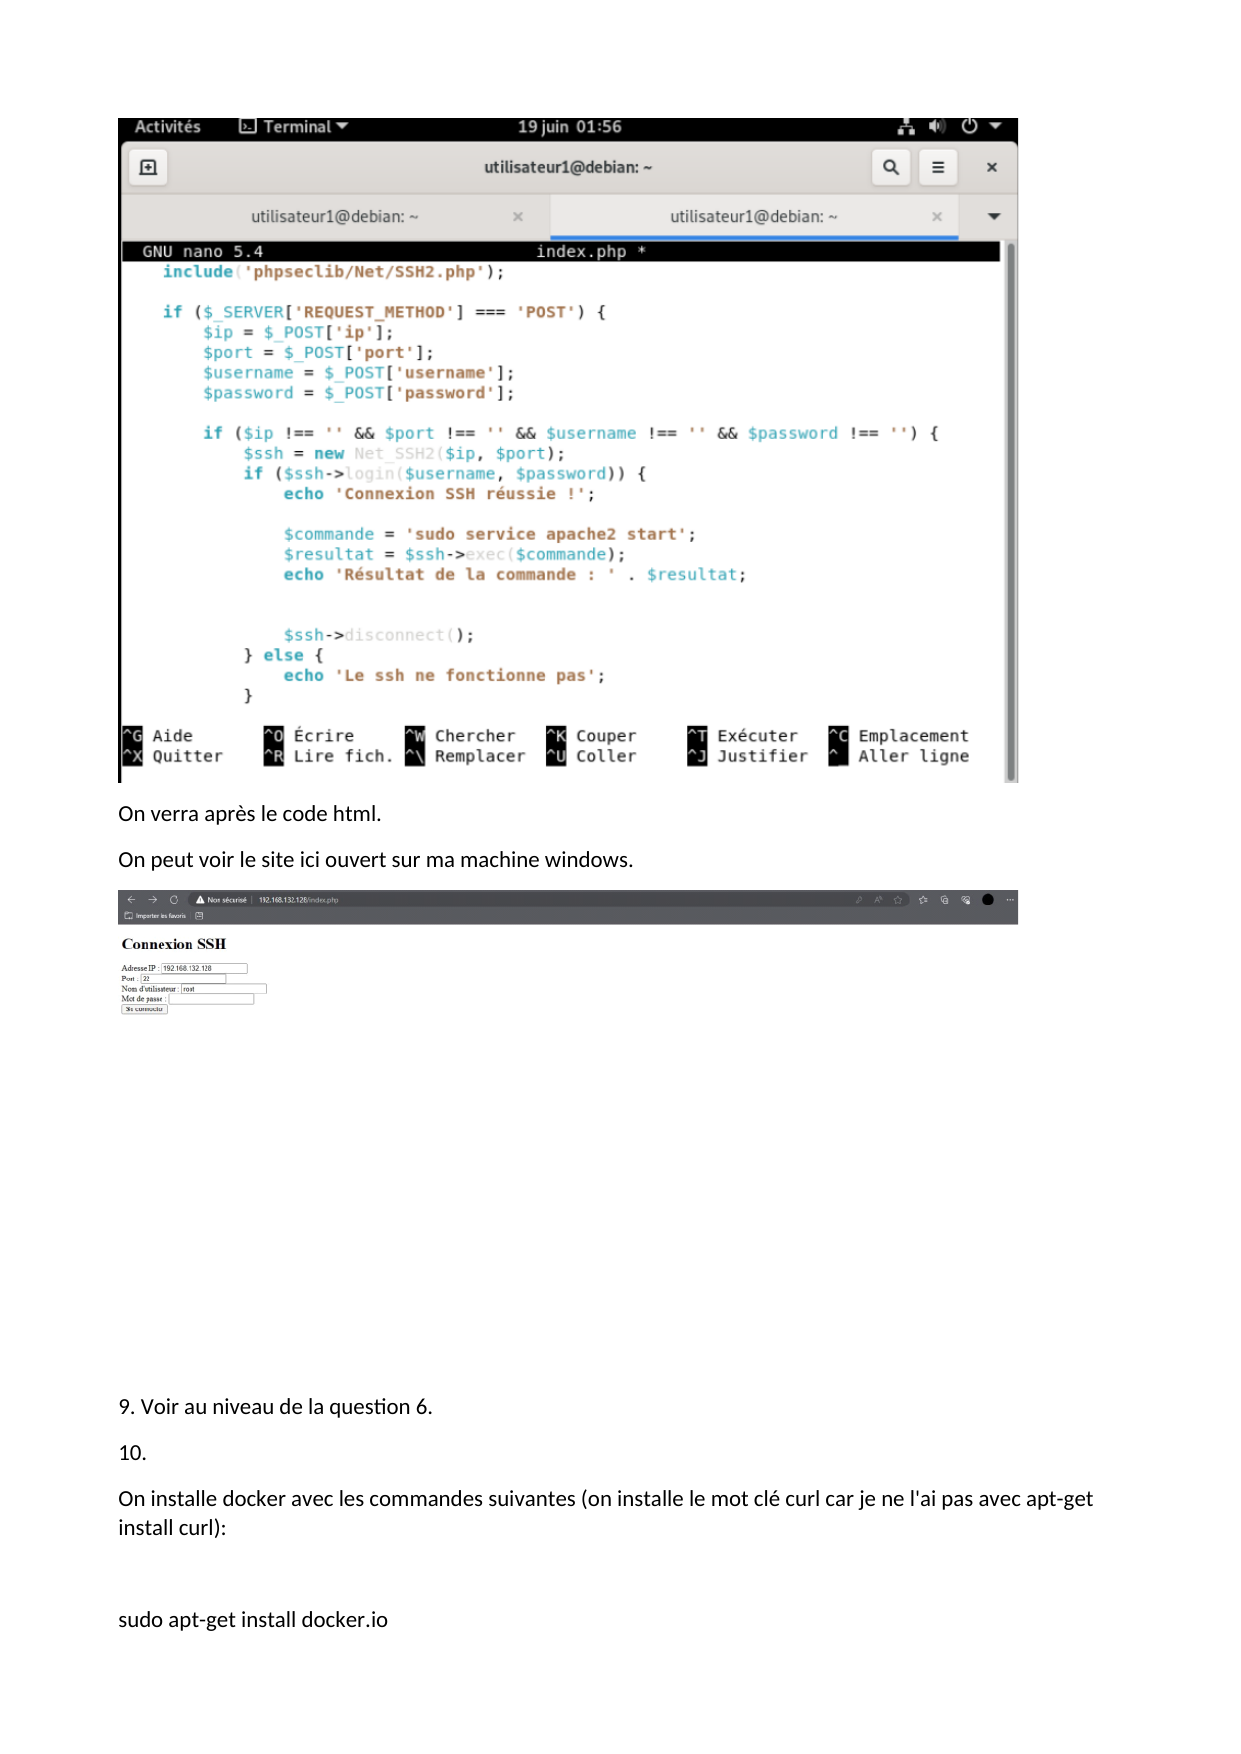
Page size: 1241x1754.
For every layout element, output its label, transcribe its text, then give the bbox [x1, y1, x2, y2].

text 10. [118, 1438, 1122, 1466]
text On installe docker avec les commandes suivantes (on installe le mot clé curl car je ne l'ai pas avec apt-get install curl): [118, 1484, 1122, 1541]
text sudo apt-get install docker.io [118, 1606, 1122, 1633]
text 9. Voir au niveau de la question 6. [118, 1392, 1122, 1420]
text On peut voir le site ici ouvert sur ma machine windows. [118, 845, 1122, 873]
text On verra après le code html. [118, 799, 1122, 827]
